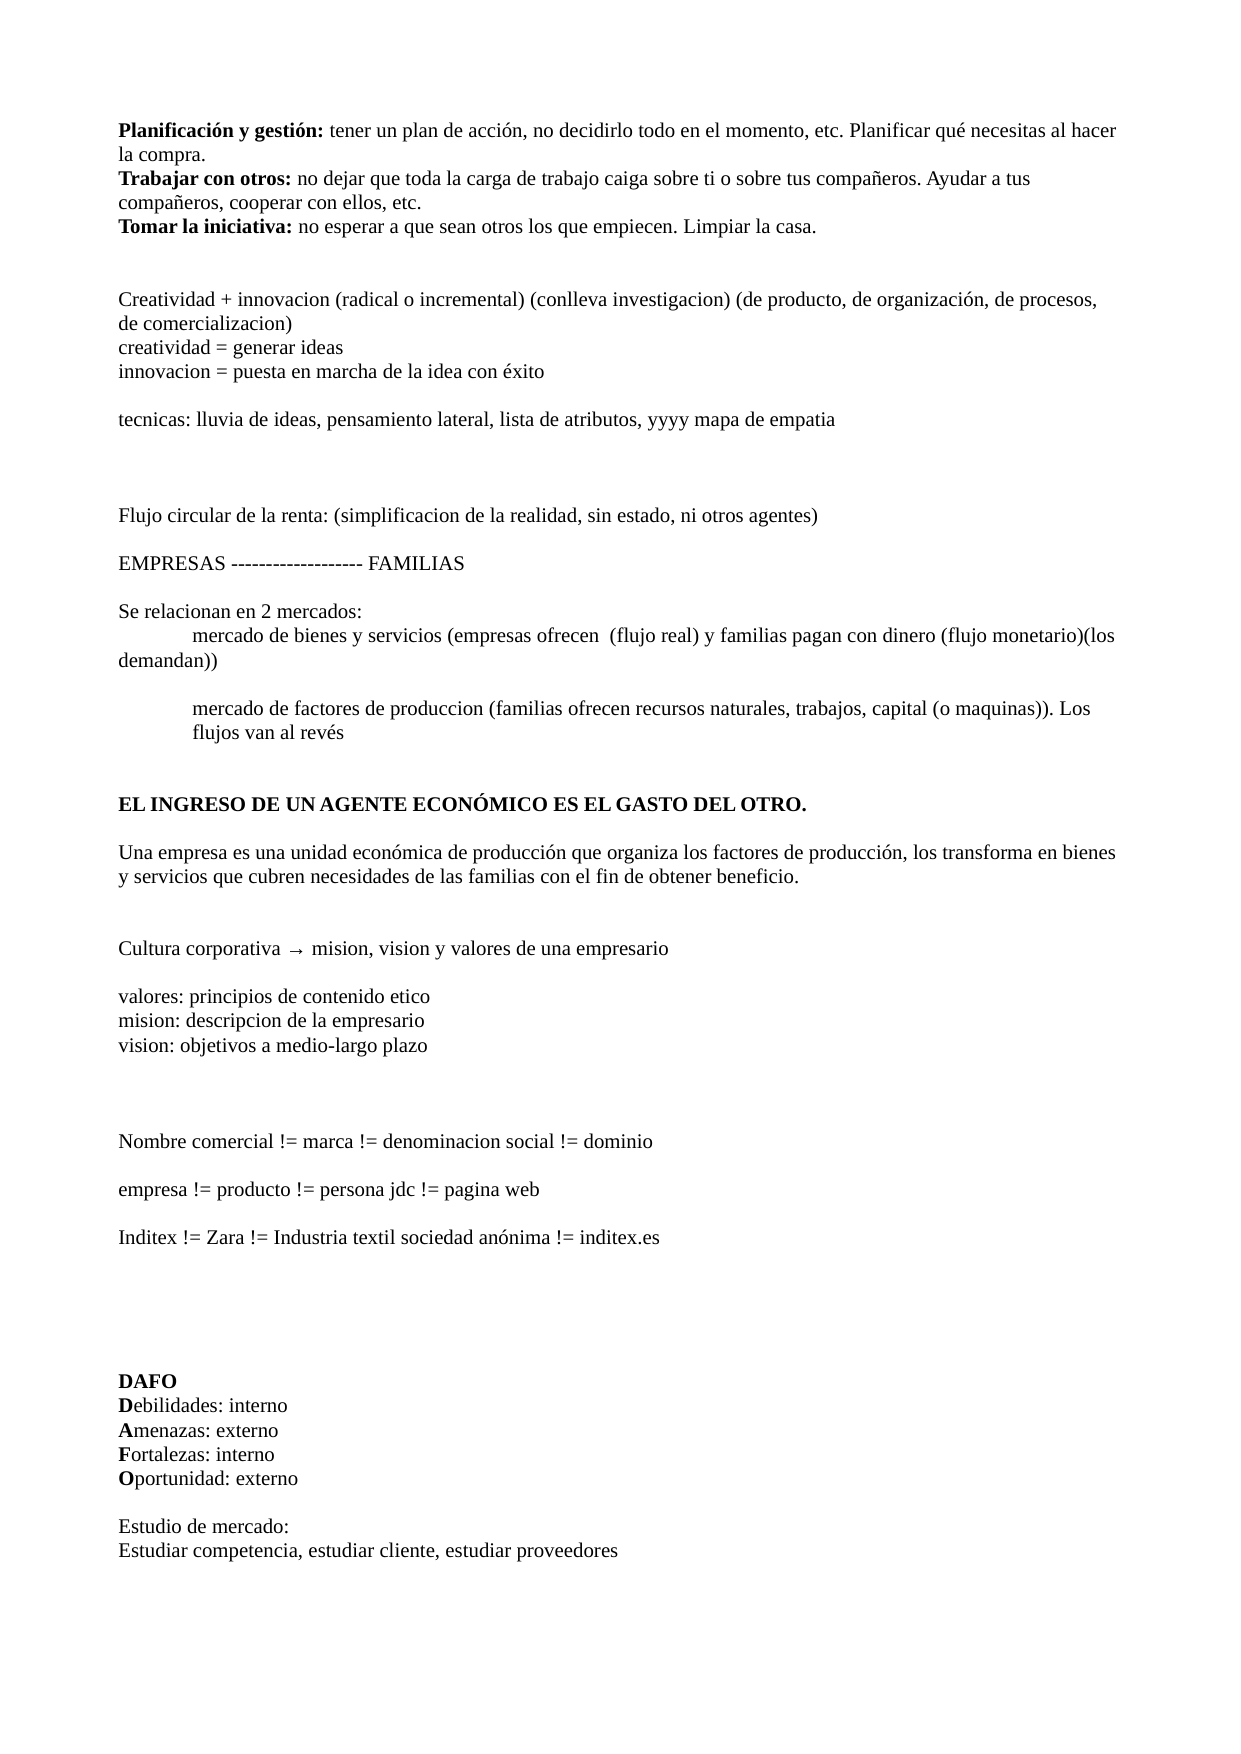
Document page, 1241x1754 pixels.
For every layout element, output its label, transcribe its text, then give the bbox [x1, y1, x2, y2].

text vision: objetivos a medio-largo plazo [118, 1032, 1122, 1057]
text Trabajar con otros: no dejar que toda la carga de trabajo caiga sobre ti o sobre tus compañeros. Ayudar a tus compañeros, cooperar con ellos, etc. [118, 166, 1122, 214]
text Se relacionan en 2 mercados: [118, 599, 1122, 623]
text Flujo circular de la renta: (simplificacion de la realidad, sin estado, ni otros agentes) [118, 503, 1122, 527]
text Inditex != Zara != Industria textil sociedad anónima != inditex.es [118, 1225, 1122, 1249]
text Planificación y gestión: tener un plan de acción, no decidirlo todo en el momento, etc. Planificar qué necesitas al hacer la compra. [118, 118, 1122, 166]
text mercado de bienes y servicios (empresas ofrecen (flujo real) y familias pagan con dinero (flujo monetario)(los demandan)) [118, 623, 1122, 672]
text Debilidades: interno [118, 1393, 1122, 1417]
text valores: principios de contenido etico [118, 984, 1122, 1008]
text creatividad = generar ideas [118, 335, 1122, 359]
text mision: descripcion de la empresario [118, 1008, 1122, 1032]
text mercado de factores de produccion (familias ofrecen recursos naturales, trabajos, capital (o maquinas)). Los flujos van al revés [118, 696, 1122, 744]
text Fortalezas: interno [118, 1442, 1122, 1466]
text Estudio de mercado: [118, 1514, 1122, 1538]
text Amenazas: externo [118, 1417, 1122, 1442]
text Una empresa es una unidad económica de producción que organiza los factores de producción, los transforma en bienes y servicios que cubren necesidades de las familias con el fin de obtener beneficio. [118, 840, 1122, 888]
text empresa != producto != persona jdc != pagina web [118, 1177, 1122, 1201]
text Estudiar competencia, estudiar cliente, estudiar proveedores [118, 1538, 1122, 1562]
text Nombre comercial != marca != denominacion social != dominio [118, 1129, 1122, 1153]
text DAFO [118, 1369, 1122, 1393]
text Creatividad + innovacion (radical o incremental) (conlleva investigacion) (de producto, de organización, de procesos, de comercializacion) [118, 287, 1122, 335]
text EL INGRESO DE UN AGENTE ECONÓMICO ES EL GASTO DEL OTRO. [118, 792, 1122, 816]
text Tomar la iniciativa: no esperar a que sean otros los que empiecen. Limpiar la casa. [118, 214, 1122, 238]
text innovacion = puesta en marcha de la idea con éxito [118, 359, 1122, 383]
text Cultura corporativa → mision, vision y valores de una empresario [118, 936, 1122, 960]
text tecnicas: lluvia de ideas, pensamiento lateral, lista de atributos, yyyy mapa de empatia [118, 407, 1122, 431]
text EMPRESAS ------------------- FAMILIAS [118, 551, 1122, 575]
text Oportunidad: externo [118, 1466, 1122, 1490]
